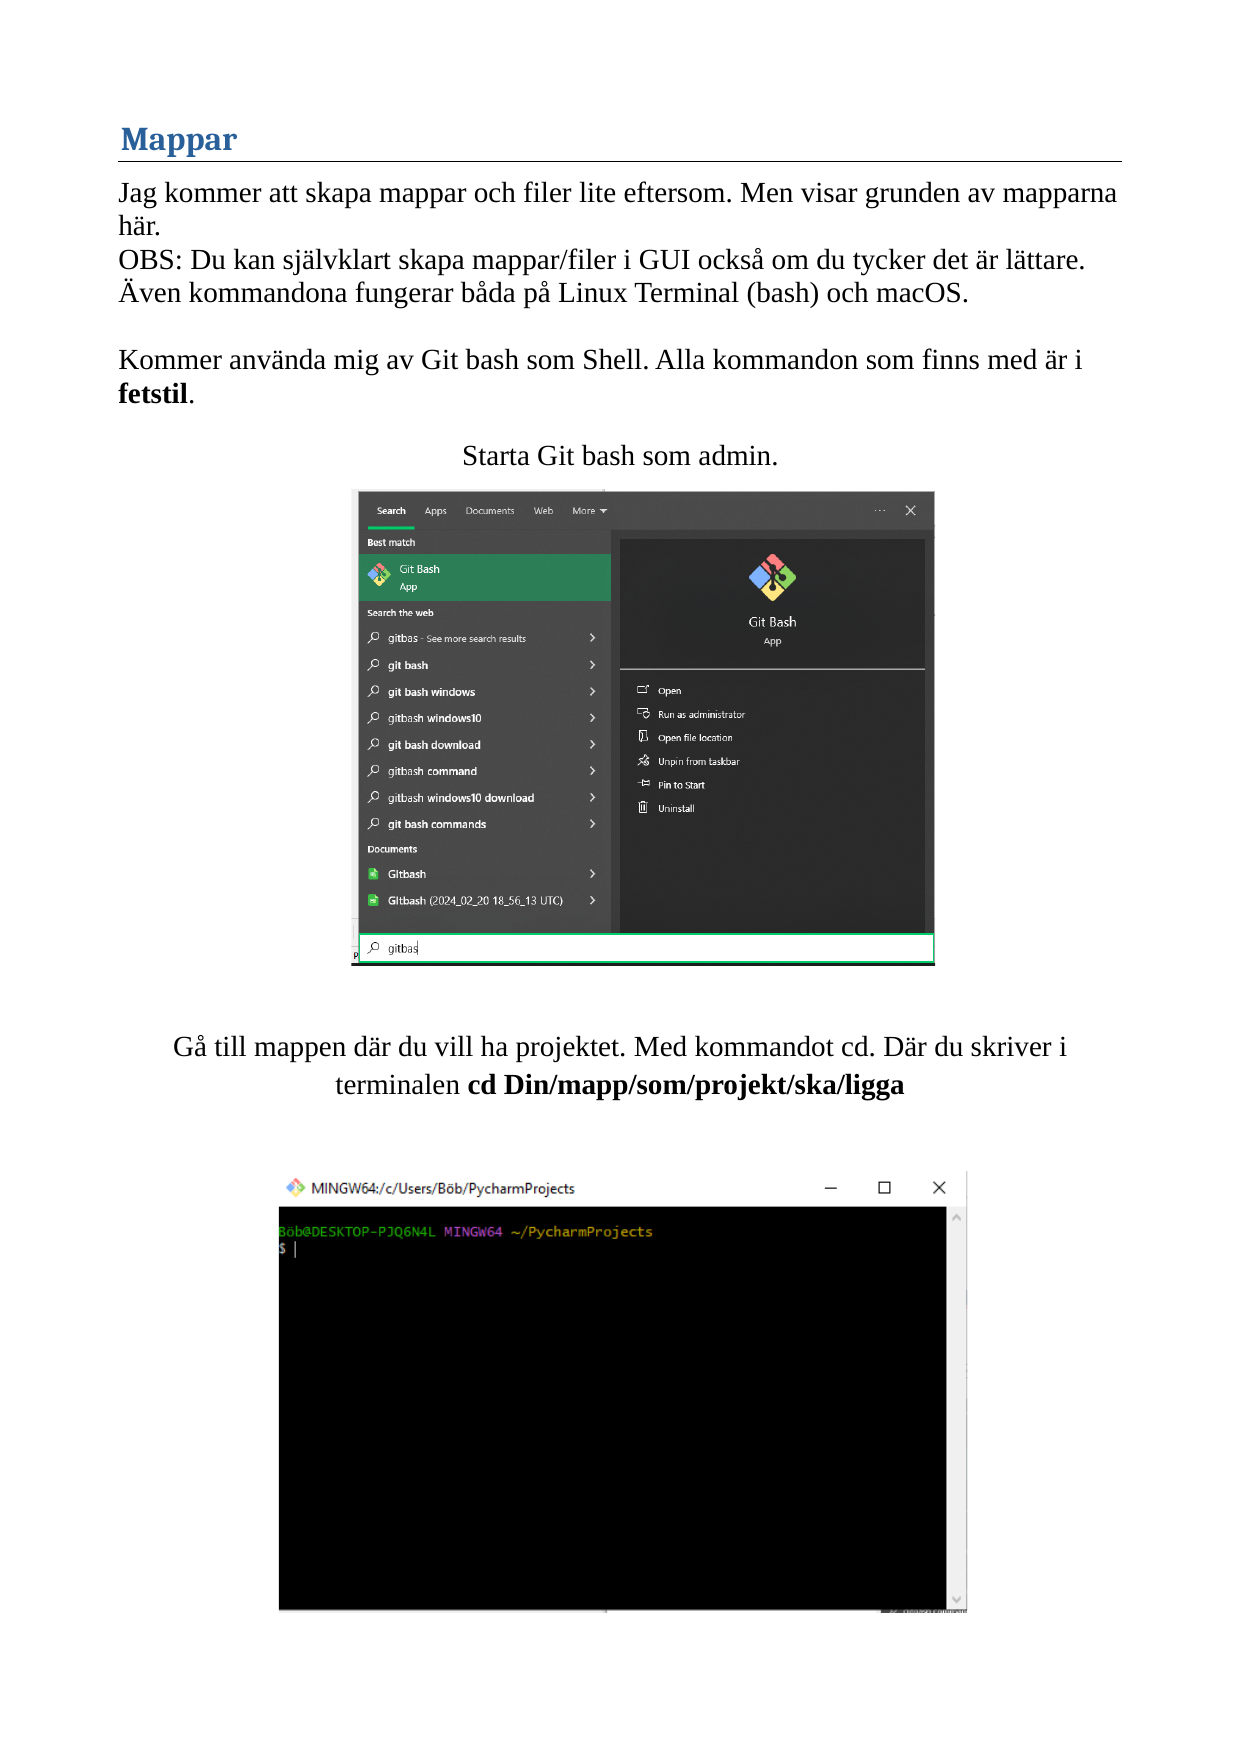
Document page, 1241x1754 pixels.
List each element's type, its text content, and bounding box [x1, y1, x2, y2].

subtitle Mappar [118, 118, 1122, 161]
text Kommer använda mig av Git bash som Shell. Alla kommandon som finns med är i fetstil. [118, 342, 1122, 409]
text Jag kommer att skapa mappar och filer lite eftersom. Men visar grunden av mapparna här. OBS: Du kan självklart skapa mappar/filer i GUI också om du tycker det är lättare. Även kommandona fungerar båda på Linux Terminal (bash) och macOS. [118, 175, 1122, 309]
text Gå till mappen där du vill ha projektet. Med kommandot cd. Där du skriver i terminalen cd Din/mapp/som/projekt/ska/ligga [118, 1029, 1122, 1101]
text Starta Git bash som admin. [118, 438, 1122, 472]
picture [351, 489, 936, 966]
picture [278, 1171, 968, 1613]
